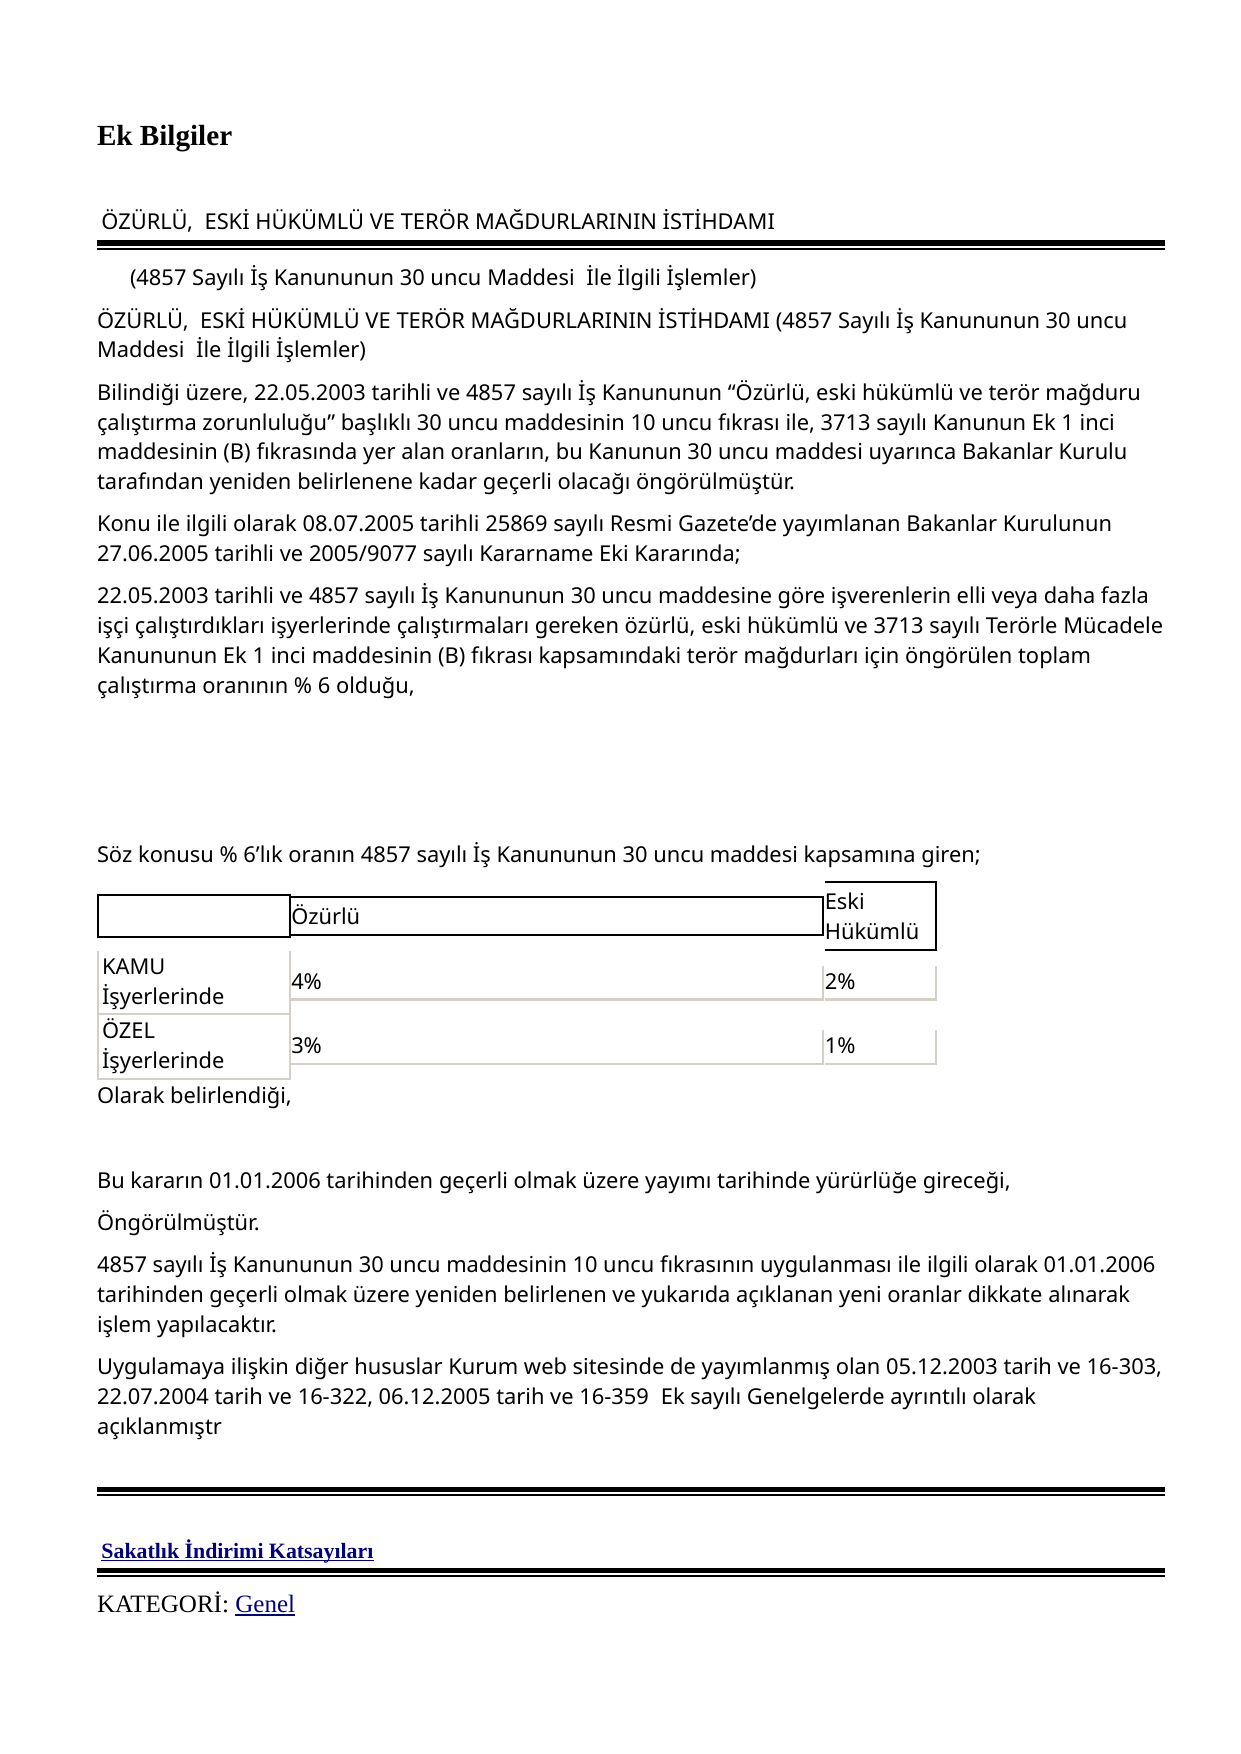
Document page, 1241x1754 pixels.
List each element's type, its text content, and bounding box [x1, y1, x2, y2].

table_header [291, 881, 824, 896]
subtitle Sakatlık İndirimi Katsayıları [97, 1534, 1165, 1568]
text (4857 Sayılı İş Kanununun 30 uncu Maddesi İle İlgili İşlemler) [97, 262, 1165, 292]
text ÖZÜRLÜ, ESKİ HÜKÜMLÜ VE TERÖR MAĞDURLARININ İSTİHDAMI (4857 Sayılı İş Kanununun 30 uncu Maddesi İle İlgili İşlemler) [97, 304, 1165, 364]
table_cell KAMU İşyerlerinde [99, 951, 289, 1013]
subtitle Ek Bilgiler [97, 118, 1165, 152]
table_cell [825, 1065, 937, 1080]
table_header [99, 896, 289, 936]
table_header [97, 938, 291, 951]
table_cell [291, 1001, 824, 1015]
table_cell [291, 1065, 824, 1080]
table_cell 3% [291, 1015, 824, 1063]
table_header [97, 881, 291, 894]
text Uygulamaya ilişkin diğer hususlar Kurum web sitesinde de yayımlanmış olan 05.12.2003 tarih ve 16-303, 22.07.2004 tarih ve 16-322, 06.12.2005 tarih ve 16-359 Ek sayılı Genelgelerde ayrıntılı olarak açıklanmıştr [97, 1351, 1165, 1440]
text 4857 sayılı İş Kanununun 30 uncu maddesinin 10 uncu fıkrasının uygulanması ile ilgili olarak 01.01.2006 tarihinden geçerli olmak üzere yeniden belirlenen ve yukarıda açıklanan yeni oranlar dikkate alınarak işlem yapılacaktır. [97, 1249, 1165, 1338]
table_header Özürlü [291, 898, 822, 934]
text 22.05.2003 tarihli ve 4857 sayılı İş Kanununun 30 uncu maddesine göre işverenlerin elli veya daha fazla işçi çalıştırdıkları işyerlerinde çalıştırmaları gereken özürlü, eski hükümlü ve 3713 sayılı Terörle Mücadele Kanununun Ek 1 inci maddesinin (B) fıkrası kapsamındaki terör mağdurları için öngörülen toplam çalıştırma oranının % 6 olduğu, [97, 580, 1165, 699]
table_cell 1% [825, 1015, 937, 1063]
text KATEGORİ: Genel [97, 1589, 1165, 1618]
text Olarak belirlendiği, [97, 1080, 1165, 1110]
text Öngörülmüştür. [97, 1207, 1165, 1237]
table_header Eski Hükümlü [825, 883, 935, 949]
text Bilindiği üzere, 22.05.2003 tarihli ve 4857 sayılı İş Kanununun “Özürlü, eski hükümlü ve terör mağduru çalıştırma zorunluluğu” başlıklı 30 uncu maddesinin 10 uncu fıkrası ile, 3713 sayılı Kanunun Ek 1 inci maddesinin (B) fıkrasında yer alan oranların, bu Kanunun 30 uncu maddesi uyarınca Bakanlar Kurulu tarafından yeniden belirlenene kadar geçerli olacağı öngörülmüştür. [97, 377, 1165, 496]
table_cell 4% [291, 951, 824, 998]
text Bu kararın 01.01.2006 tarihinden geçerli olmak üzere yayımı tarihinde yürürlüğe gireceği, [97, 1164, 1165, 1194]
table_cell [825, 1001, 937, 1015]
table_cell ÖZEL İşyerlerinde [99, 1015, 289, 1078]
table_header [291, 936, 824, 951]
text Söz konusu % 6’lık oranın 4857 sayılı İş Kanununun 30 uncu maddesi kapsamına giren; [97, 839, 1165, 869]
text Konu ile ilgili olarak 08.07.2005 tarihli 25869 sayılı Resmi Gazete’de yayımlanan Bakanlar Kurulunun 27.06.2005 tarihli ve 2005/9077 sayılı Kararname Eki Kararında; [97, 508, 1165, 568]
table_cell 2% [825, 951, 937, 998]
text ÖZÜRLÜ, ESKİ HÜKÜMLÜ VE TERÖR MAĞDURLARININ İSTİHDAMI [97, 202, 1165, 240]
